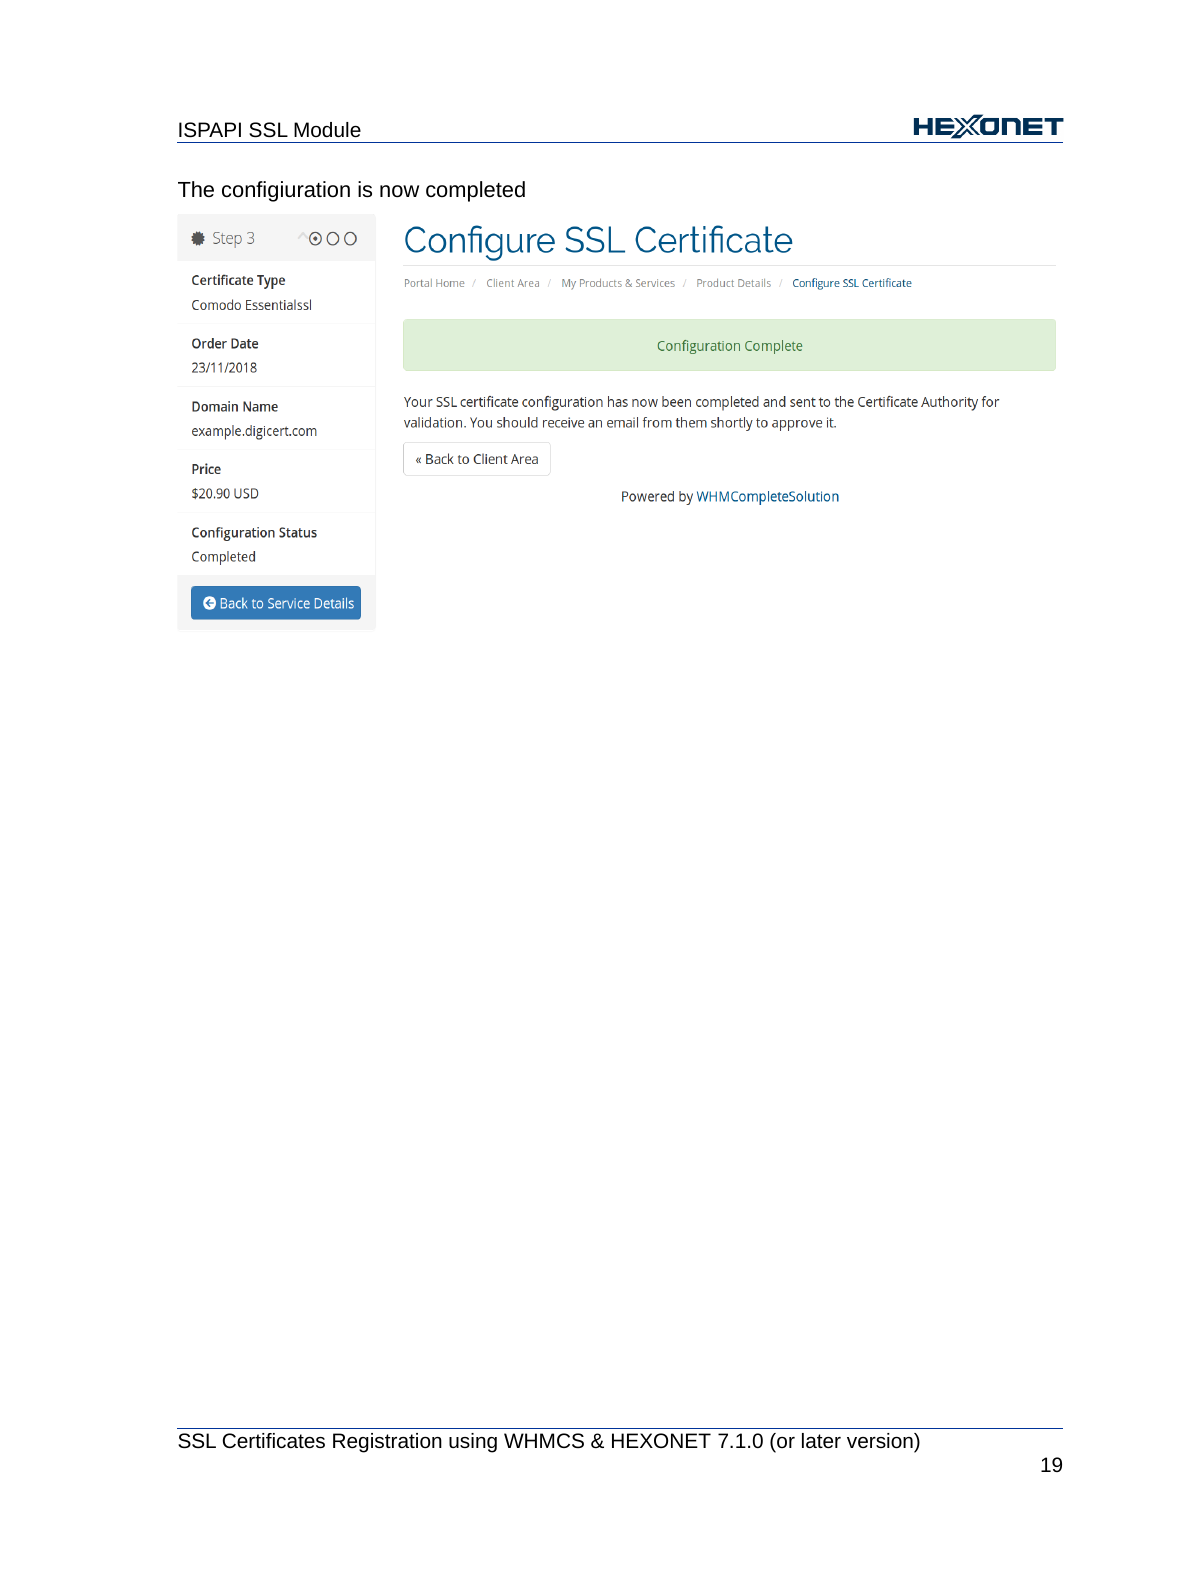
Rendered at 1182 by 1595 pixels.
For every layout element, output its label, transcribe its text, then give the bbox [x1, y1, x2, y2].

picture [177, 214, 1063, 634]
text The configiuration is now completed [177, 177, 1063, 202]
picture [912, 113, 1065, 140]
